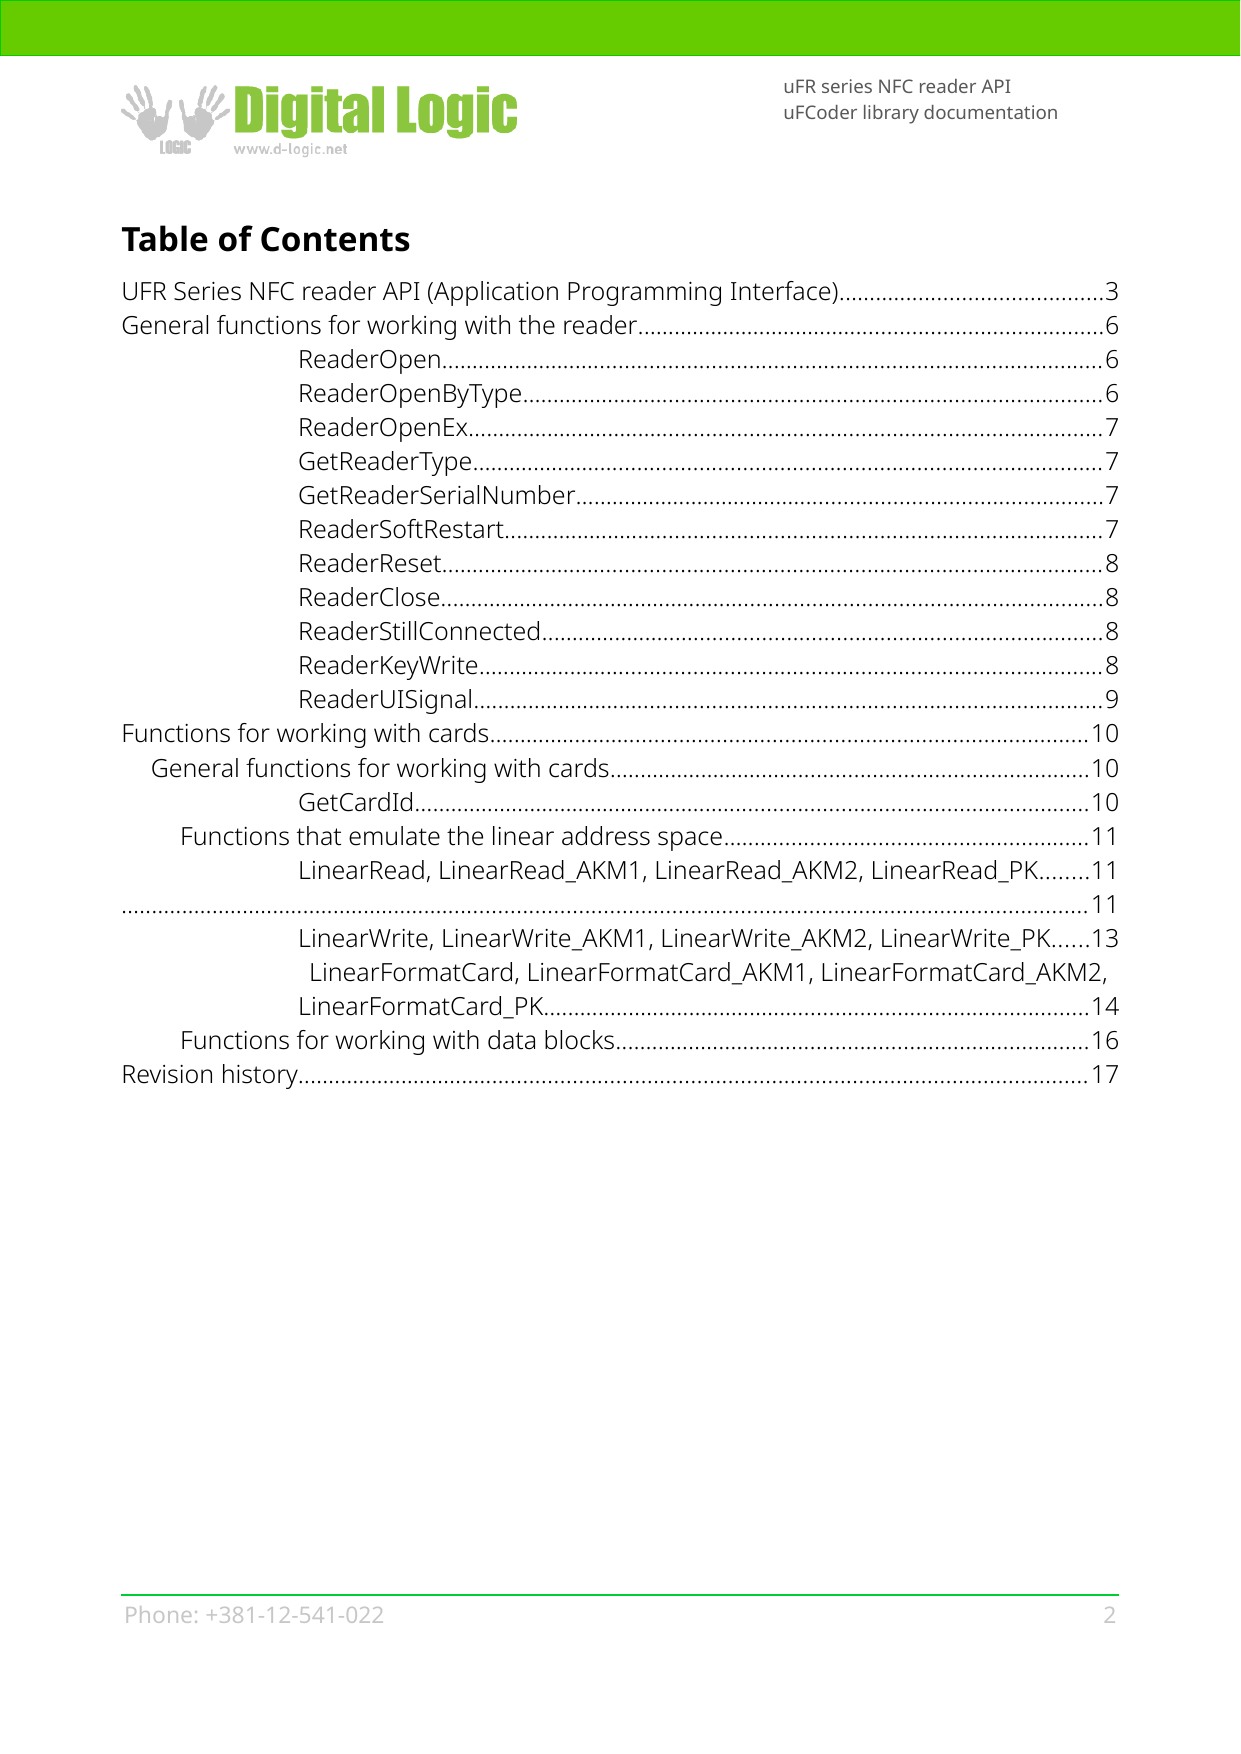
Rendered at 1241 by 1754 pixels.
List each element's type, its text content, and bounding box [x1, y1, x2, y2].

text 11 [121, 886, 1119, 921]
text UFR Series NFC reader API (Application Programming Interface) 3 [121, 273, 1119, 307]
text ReaderSoftRestart 7 [298, 512, 1119, 546]
text LinearFormatCard, LinearFormatCard_AKM1, LinearFormatCard_AKM2, LinearFormatCard_PK 14 [298, 954, 1119, 1023]
text ReaderClose 8 [298, 580, 1119, 614]
text Functions that emulate the linear address space 11 [180, 818, 1119, 852]
text GetReaderType 7 [298, 444, 1119, 478]
subtitle Table of Contents [121, 215, 1119, 261]
text ReaderStillConnected 8 [298, 614, 1119, 648]
text GetReaderSerialNumber 7 [298, 478, 1119, 512]
text LinearRead, LinearRead_AKM1, LinearRead_AKM2, LinearRead_PK 11 [298, 852, 1119, 886]
picture [118, 84, 520, 158]
text Functions for working with cards 10 [121, 716, 1119, 750]
text ReaderKeyWrite 8 [298, 648, 1119, 682]
text General functions for working with the reader 6 [121, 307, 1119, 341]
text GetCardId 10 [298, 784, 1119, 818]
text ReaderUISignal 9 [298, 682, 1119, 716]
text Revision history 17 [121, 1057, 1119, 1091]
text LinearWrite, LinearWrite_AKM1, LinearWrite_AKM2, LinearWrite_PK 13 [298, 921, 1119, 954]
text ReaderOpenByType 6 [298, 376, 1119, 409]
text ReaderReset 8 [298, 546, 1119, 580]
text ReaderOpen 6 [298, 341, 1119, 376]
text General functions for working with cards 10 [151, 750, 1119, 784]
text ReaderOpenEx 7 [298, 409, 1119, 444]
text Functions for working with data blocks 16 [180, 1023, 1119, 1057]
